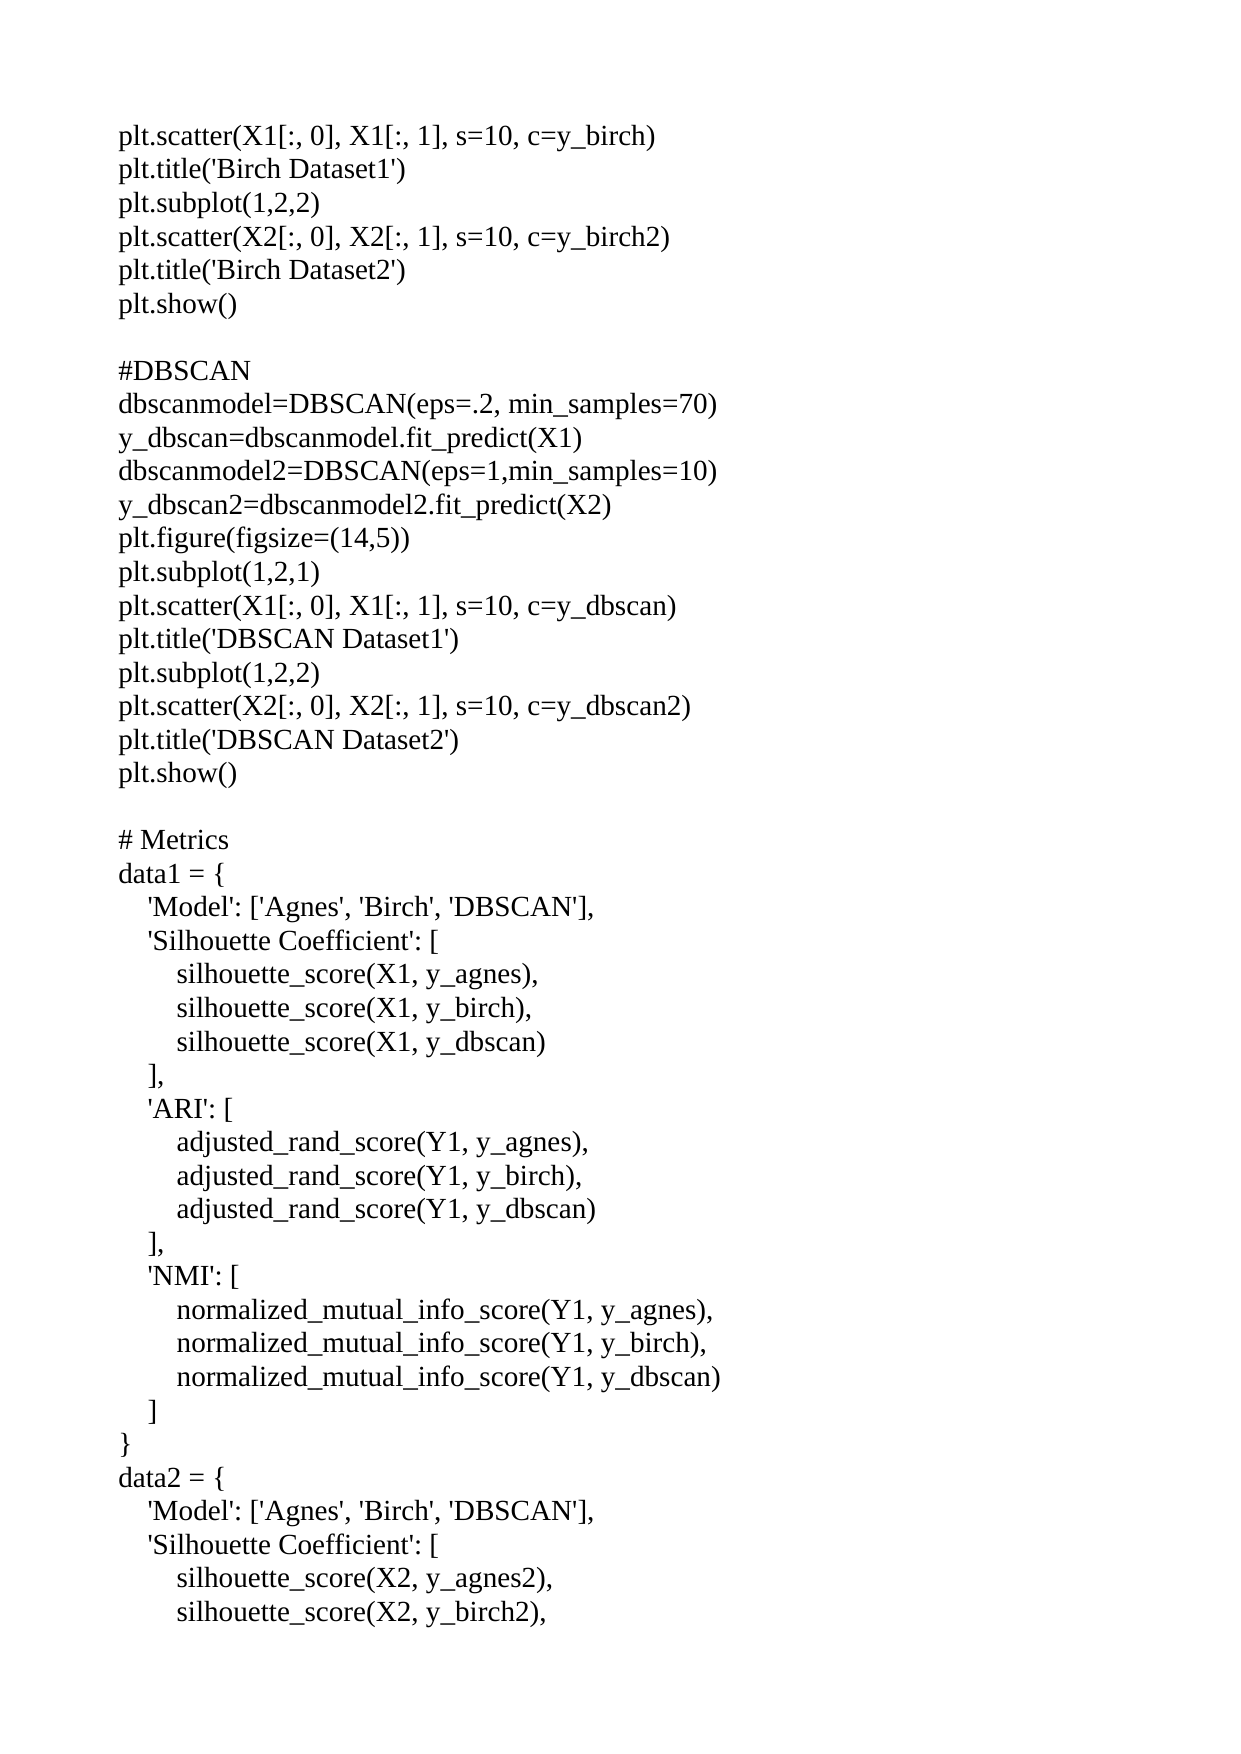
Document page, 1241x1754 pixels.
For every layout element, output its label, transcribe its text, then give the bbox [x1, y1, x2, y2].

text 'Silhouette Coefficient': [ [118, 1527, 1122, 1560]
text adjusted_rand_score(Y1, y_agnes), [118, 1124, 1122, 1158]
text # Metrics [118, 822, 1122, 856]
text 'NMI': [ [118, 1258, 1122, 1292]
text plt.scatter(X2[:, 0], X2[:, 1], s=10, c=y_birch2) [118, 219, 1122, 252]
text 'ARI': [ [118, 1091, 1122, 1124]
text plt.subplot(1,2,1) [118, 554, 1122, 588]
text silhouette_score(X2, y_agnes2), [118, 1560, 1122, 1594]
text 'Silhouette Coefficient': [ [118, 923, 1122, 957]
text silhouette_score(X1, y_dbscan) [118, 1024, 1122, 1057]
text data2 = { [118, 1460, 1122, 1493]
text ], [118, 1057, 1122, 1091]
text #DBSCAN [118, 353, 1122, 386]
text data1 = { [118, 856, 1122, 889]
text } [118, 1426, 1122, 1460]
text normalized_mutual_info_score(Y1, y_birch), [118, 1326, 1122, 1359]
text y_dbscan2=dbscanmodel2.fit_predict(X2) [118, 487, 1122, 521]
text plt.show() [118, 755, 1122, 789]
text 'Model': ['Agnes', 'Birch', 'DBSCAN'], [118, 1493, 1122, 1527]
text plt.title('DBSCAN Dataset1') [118, 621, 1122, 655]
text plt.title('DBSCAN Dataset2') [118, 722, 1122, 755]
text silhouette_score(X1, y_agnes), [118, 957, 1122, 990]
text normalized_mutual_info_score(Y1, y_dbscan) [118, 1359, 1122, 1393]
text silhouette_score(X2, y_birch2), [118, 1594, 1122, 1627]
text plt.show() [118, 286, 1122, 319]
text plt.title('Birch Dataset1') [118, 152, 1122, 185]
text normalized_mutual_info_score(Y1, y_agnes), [118, 1292, 1122, 1326]
text plt.title('Birch Dataset2') [118, 252, 1122, 286]
text plt.scatter(X1[:, 0], X1[:, 1], s=10, c=y_birch) [118, 118, 1122, 152]
text plt.scatter(X1[:, 0], X1[:, 1], s=10, c=y_dbscan) [118, 588, 1122, 621]
text plt.subplot(1,2,2) [118, 655, 1122, 688]
text plt.figure(figsize=(14,5)) [118, 521, 1122, 554]
text dbscanmodel2=DBSCAN(eps=1,min_samples=10) [118, 453, 1122, 487]
text ], [118, 1225, 1122, 1258]
text ] [118, 1393, 1122, 1426]
text dbscanmodel=DBSCAN(eps=.2, min_samples=70) [118, 386, 1122, 420]
text 'Model': ['Agnes', 'Birch', 'DBSCAN'], [118, 889, 1122, 923]
text y_dbscan=dbscanmodel.fit_predict(X1) [118, 420, 1122, 453]
text adjusted_rand_score(Y1, y_birch), [118, 1158, 1122, 1191]
text adjusted_rand_score(Y1, y_dbscan) [118, 1191, 1122, 1225]
text plt.subplot(1,2,2) [118, 185, 1122, 219]
text plt.scatter(X2[:, 0], X2[:, 1], s=10, c=y_dbscan2) [118, 688, 1122, 722]
text silhouette_score(X1, y_birch), [118, 990, 1122, 1024]
